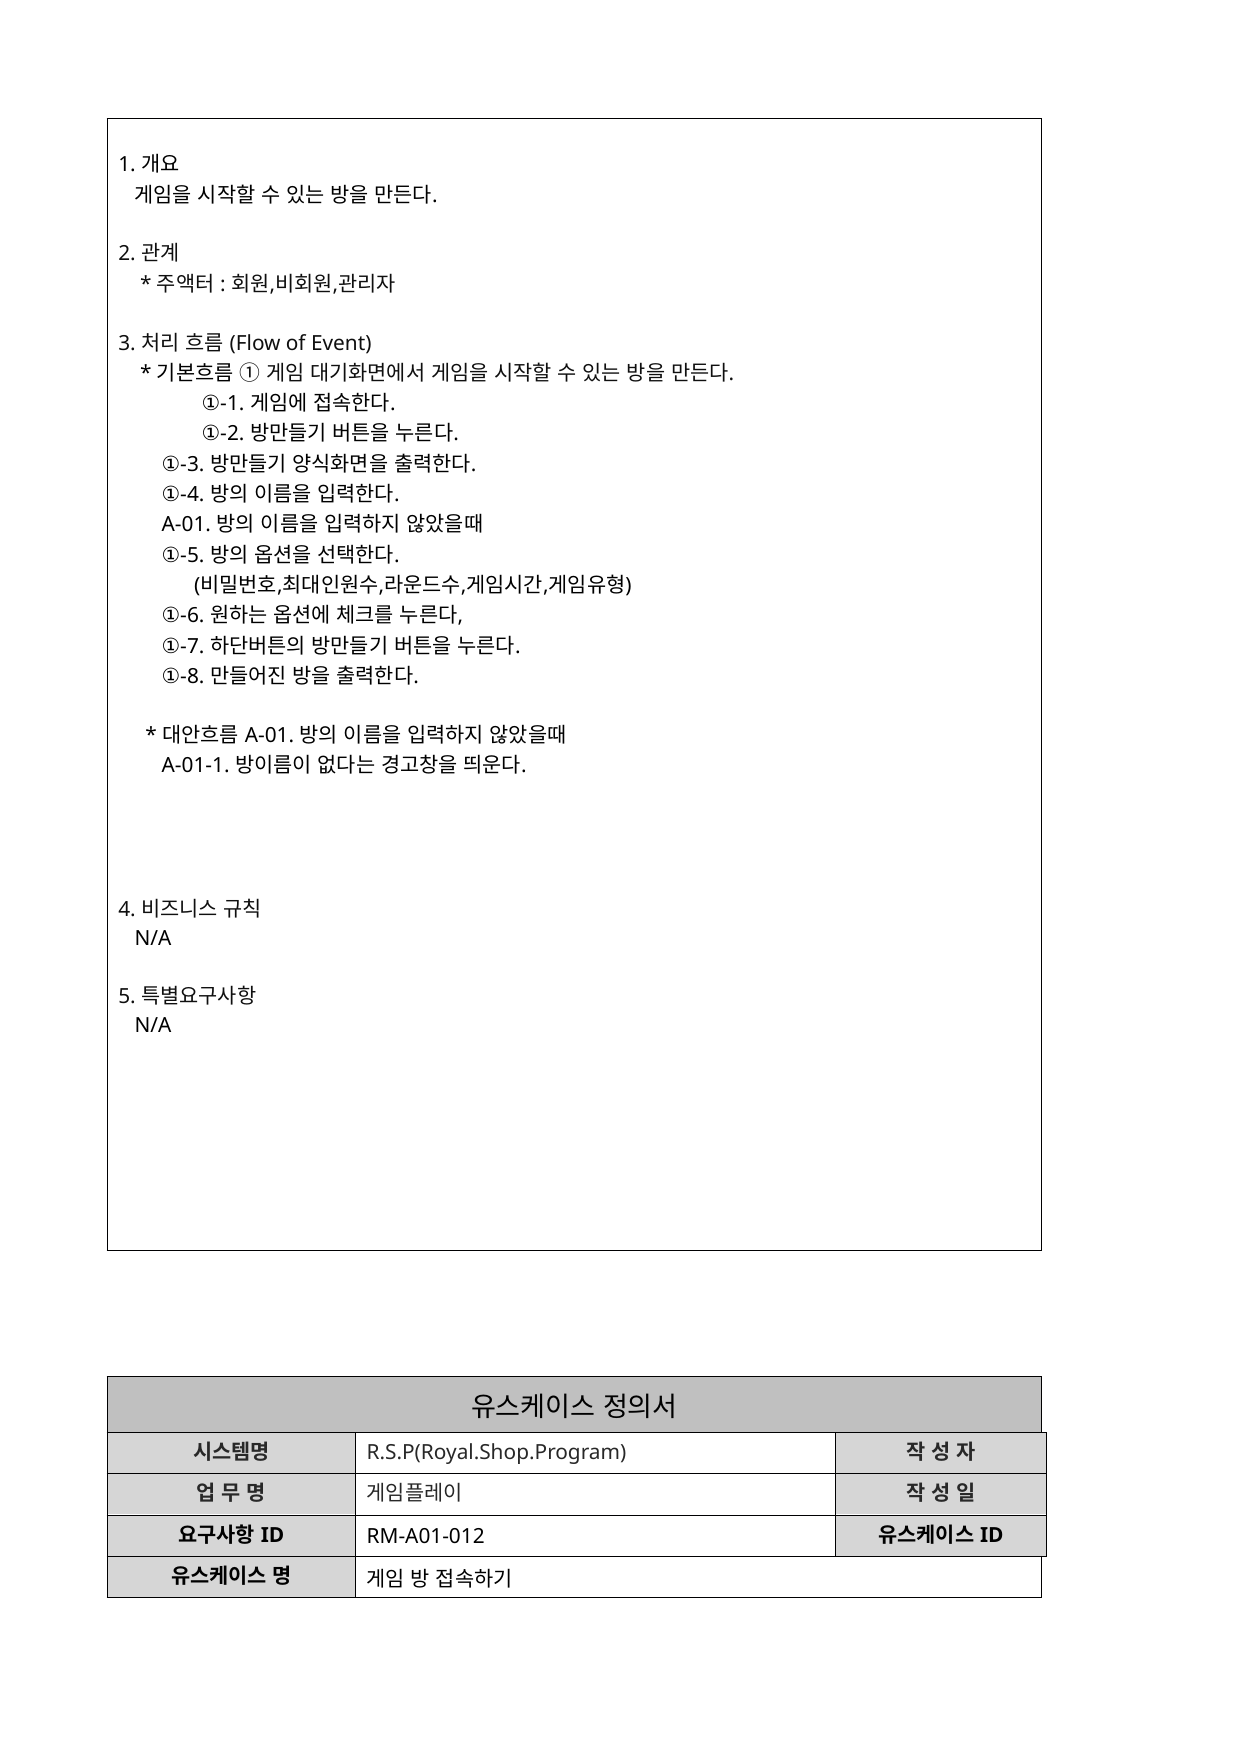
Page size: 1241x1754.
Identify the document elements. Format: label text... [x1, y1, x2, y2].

table_cell 업 무 명 [108, 1474, 355, 1514]
table_cell 작 성 자 [836, 1433, 1046, 1473]
table_cell 시스템명 [108, 1433, 355, 1473]
table_header [1042, 1376, 1046, 1432]
table_cell 유스케이스 ID [836, 1516, 1046, 1556]
table_cell [1042, 1557, 1046, 1597]
table_cell 요구사항 ID [108, 1516, 355, 1556]
table_cell [1042, 118, 1046, 1250]
table_cell 게임 방 접속하기 [356, 1557, 1041, 1597]
table_cell RM-A01-012 [356, 1516, 835, 1556]
table_cell 유스케이스 명 [108, 1557, 355, 1597]
table_cell R.S.P(Royal.Shop.Program) [356, 1433, 835, 1473]
table_header 유스케이스 정의서 [108, 1377, 1041, 1432]
table_cell 작 성 일 [836, 1474, 1046, 1514]
table_cell 게임플레이 [356, 1474, 835, 1514]
table_cell 1. 개요 게임을 시작할 수 있는 방을 만든다. 2. 관계 * 주액터 : 회원,비회원,관리자 3. 처리 흐름 (Flow of Event) * 기본흐름 ① 게임 대기화면에서 게임을 시작할 수 있는 방을 만든다. ①-1. 게임에 접속한다. ①-2. 방만들기 버튼을 누른다. ①-3. 방만들기 양식화면을 출력한다. ①-4. 방의 이름을 입력한다. A-01. 방의 이름을 입력하지 않았을때 ①-5. 방의 옵션을 선택한다. (비밀번호,최대인원수,라운드수,게임시간,게임유형) ①-6. 원하는 옵션에 체크를 누른다, ①-7. 하단버튼의 방만들기 버튼을 누른다. ①-8. 만들어진 방을 출력한다. * 대안흐름 A-01. 방의 이름을 입력하지 않았을때 A-01-1. 방이름이 없다는 경고창을 띄운다. 4. 비즈니스 규칙 N/A 5. 특별요구사항 N/A [108, 119, 1041, 1250]
